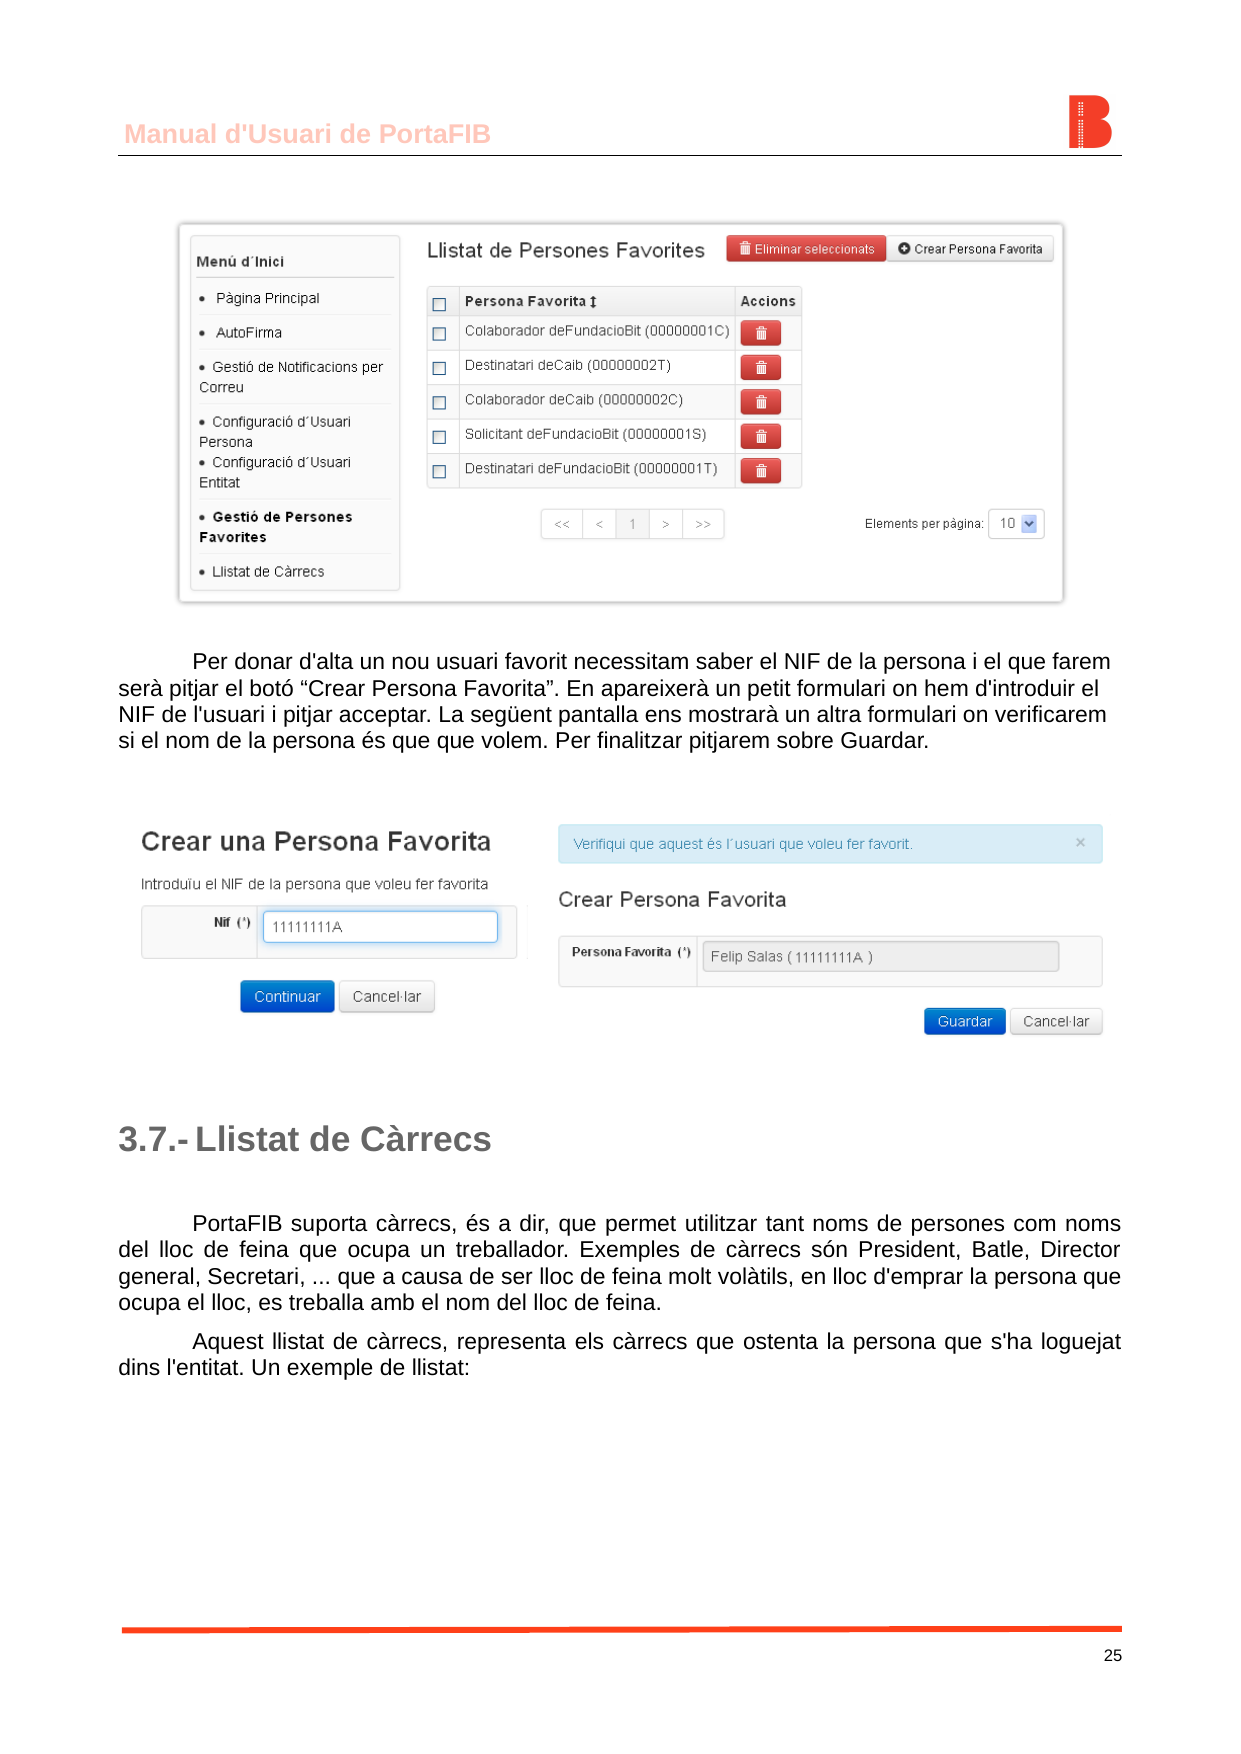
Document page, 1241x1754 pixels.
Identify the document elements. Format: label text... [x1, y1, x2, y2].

picture [168, 215, 1072, 610]
table_header [118, 805, 541, 1054]
text PortaFIB suporta càrrecs, és a dir, que permet utilitzar tant noms de persones com noms del lloc de feina que ocupa un treballador. Exemples de càrrecs són President, Batle, Director general, Secretari, ... que a causa de ser lloc de feina molt volàtils, en lloc d'emprar la persona que ocupa el lloc, es treballa amb el nom del lloc de feina. [118, 1210, 1122, 1315]
picture [1063, 94, 1117, 150]
table_header [541, 805, 1122, 1054]
picture [123, 810, 528, 1049]
picture [547, 814, 1111, 1045]
subtitle Llistat de Càrrecs [118, 1118, 1122, 1159]
text Per donar d'alta un nou usuari favorit necessitam saber el NIF de la persona i el que farem serà pitjar el botó “Crear Persona Favorita”. En apareixerà un petit formulari on hem d'introduir el NIF de l'usuari i pitjar acceptar. La següent pantalla ens mostrarà un altra formulari on verificarem si el nom de la persona és que que volem. Per finalitzar pitjarem sobre Guardar. [118, 648, 1122, 754]
text Aquest llistat de càrrecs, representa els càrrecs que ostenta la persona que s'ha loguejat dins l'entitat. Un exemple de llistat: [118, 1328, 1122, 1381]
